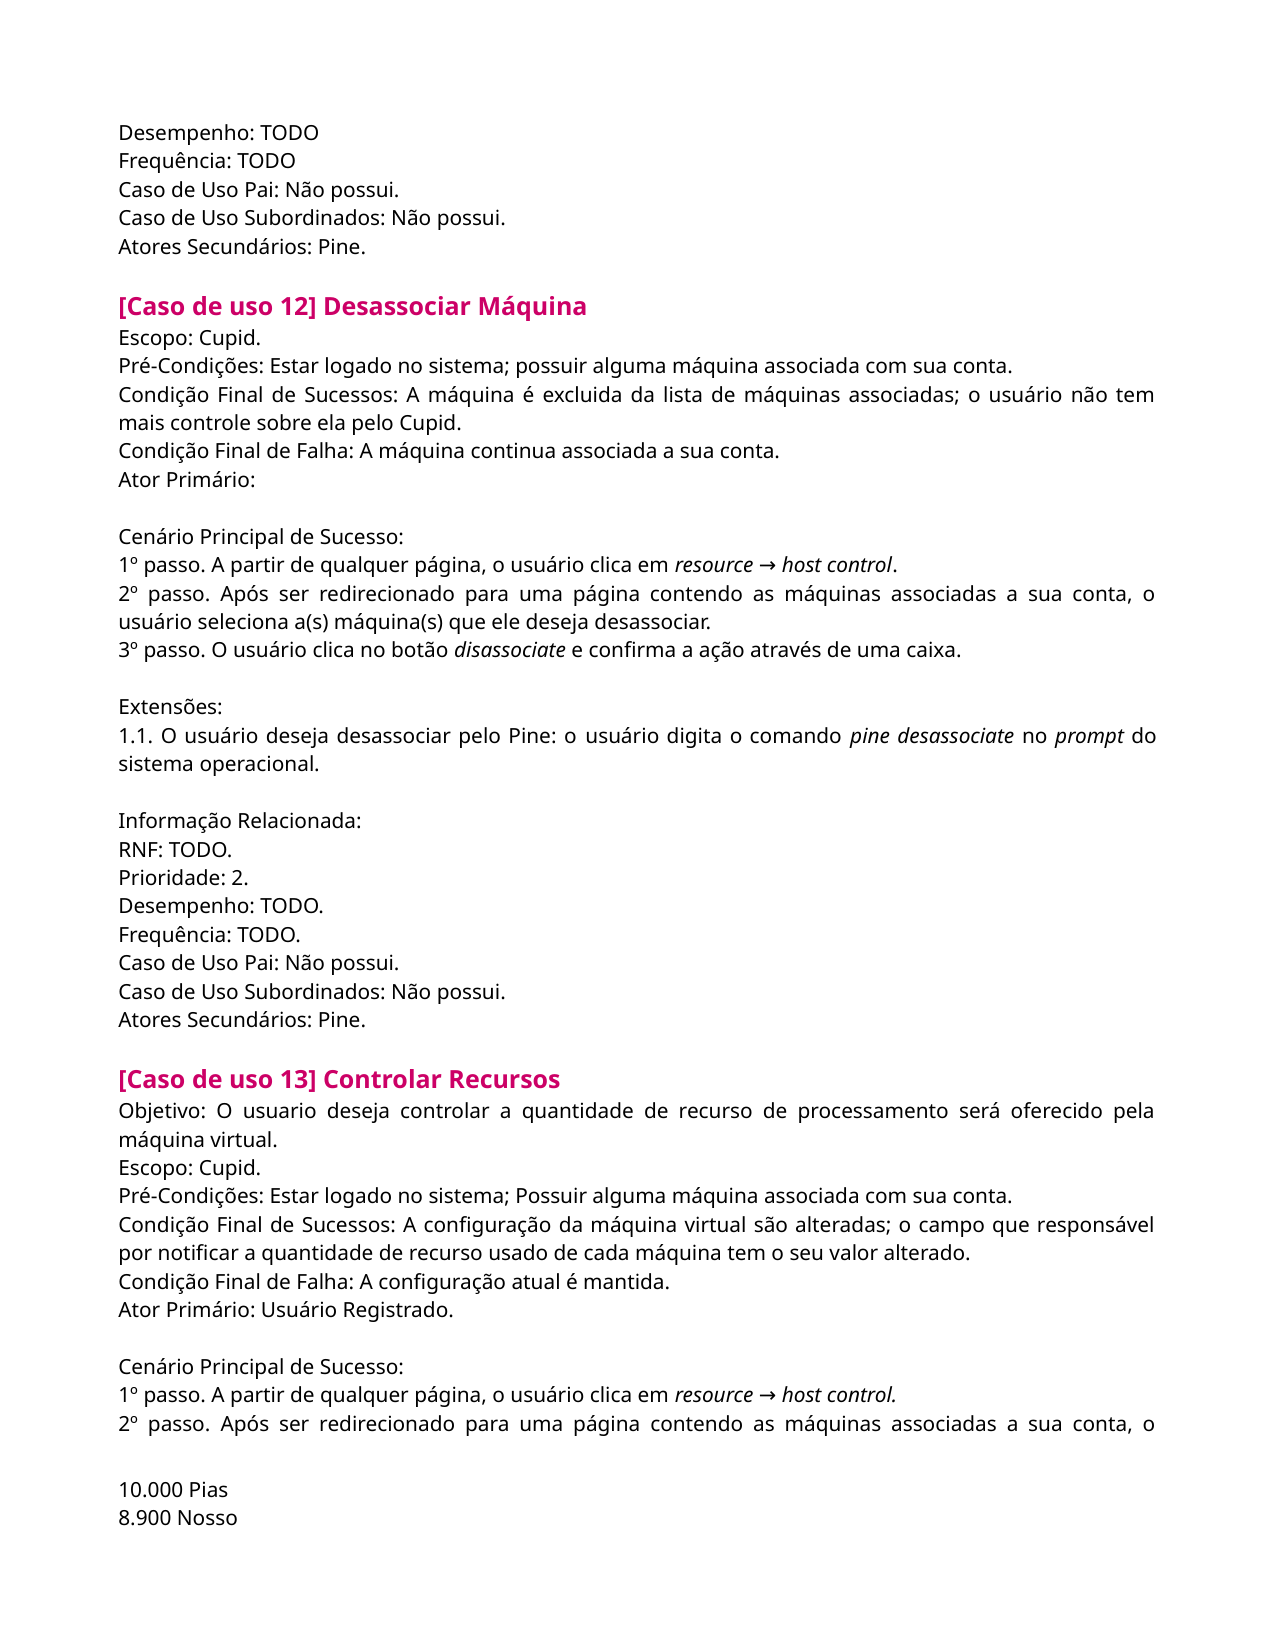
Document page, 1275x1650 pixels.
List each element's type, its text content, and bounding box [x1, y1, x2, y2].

text Cenário Principal de Sucesso: [118, 1352, 1157, 1381]
text Cenário Principal de Sucesso: [118, 522, 1157, 550]
text RNF: TODO. [118, 835, 1157, 863]
text Extensões: [118, 692, 1157, 721]
text Ator Primário: Usuário Registrado. [118, 1295, 1157, 1324]
text Condição Final de Sucessos: A máquina é excluida da lista de máquinas associadas; o usuário não tem mais controle sobre ela pelo Cupid. [118, 380, 1157, 437]
text Caso de Uso Pai: Não possui. [118, 175, 1157, 203]
text Informação Relacionada: [118, 806, 1157, 835]
text 1º passo. A partir de qualquer página, o usuário clica em resource → host control. [118, 1381, 1157, 1409]
text 3º passo. O usuário clica no botão disassociate e confirma a ação através de uma caixa. [118, 636, 1157, 664]
text Caso de Uso Pai: Não possui. [118, 948, 1157, 977]
text Atores Secundários: Pine. [118, 232, 1157, 260]
text Pré-Condições: Estar logado no sistema; Possuir alguma máquina associada com sua conta. [118, 1182, 1157, 1210]
text [Caso de uso 13] Controlar Recursos [118, 1062, 1157, 1096]
text Frequência: TODO [118, 147, 1157, 175]
text Caso de Uso Subordinados: Não possui. [118, 977, 1157, 1005]
text Atores Secundários: Pine. [118, 1005, 1157, 1034]
text Pré-Condições: Estar logado no sistema; possuir alguma máquina associada com sua conta. [118, 351, 1157, 380]
text Desempenho: TODO. [118, 892, 1157, 920]
text Escopo: Cupid. [118, 323, 1157, 351]
text [Caso de uso 12] Desassociar Máquina [118, 289, 1157, 323]
text Objetivo: O usuario deseja controlar a quantidade de recurso de processamento será oferecido pela máquina virtual. [118, 1096, 1157, 1153]
text Desempenho: TODO [118, 118, 1157, 147]
text Caso de Uso Subordinados: Não possui. [118, 203, 1157, 232]
text 2º passo. Após ser redirecionado para uma página contendo as máquinas associadas a sua conta, o [118, 1409, 1157, 1437]
text 1.1. O usuário deseja desassociar pelo Pine: o usuário digita o comando pine desassociate no prompt do sistema operacional. [118, 721, 1157, 778]
text Ator Primário: [118, 465, 1157, 493]
text Condição Final de Sucessos: A configuração da máquina virtual são alteradas; o campo que responsável por notificar a quantidade de recurso usado de cada máquina tem o seu valor alterado. [118, 1210, 1157, 1267]
text Frequência: TODO. [118, 920, 1157, 948]
text Condição Final de Falha: A configuração atual é mantida. [118, 1267, 1157, 1295]
text Escopo: Cupid. [118, 1153, 1157, 1182]
text 1º passo. A partir de qualquer página, o usuário clica em resource → host control. [118, 550, 1157, 579]
text Condição Final de Falha: A máquina continua associada a sua conta. [118, 437, 1157, 465]
text Prioridade: 2. [118, 863, 1157, 892]
text 2º passo. Após ser redirecionado para uma página contendo as máquinas associadas a sua conta, o usuário seleciona a(s) máquina(s) que ele deseja desassociar. [118, 579, 1157, 636]
